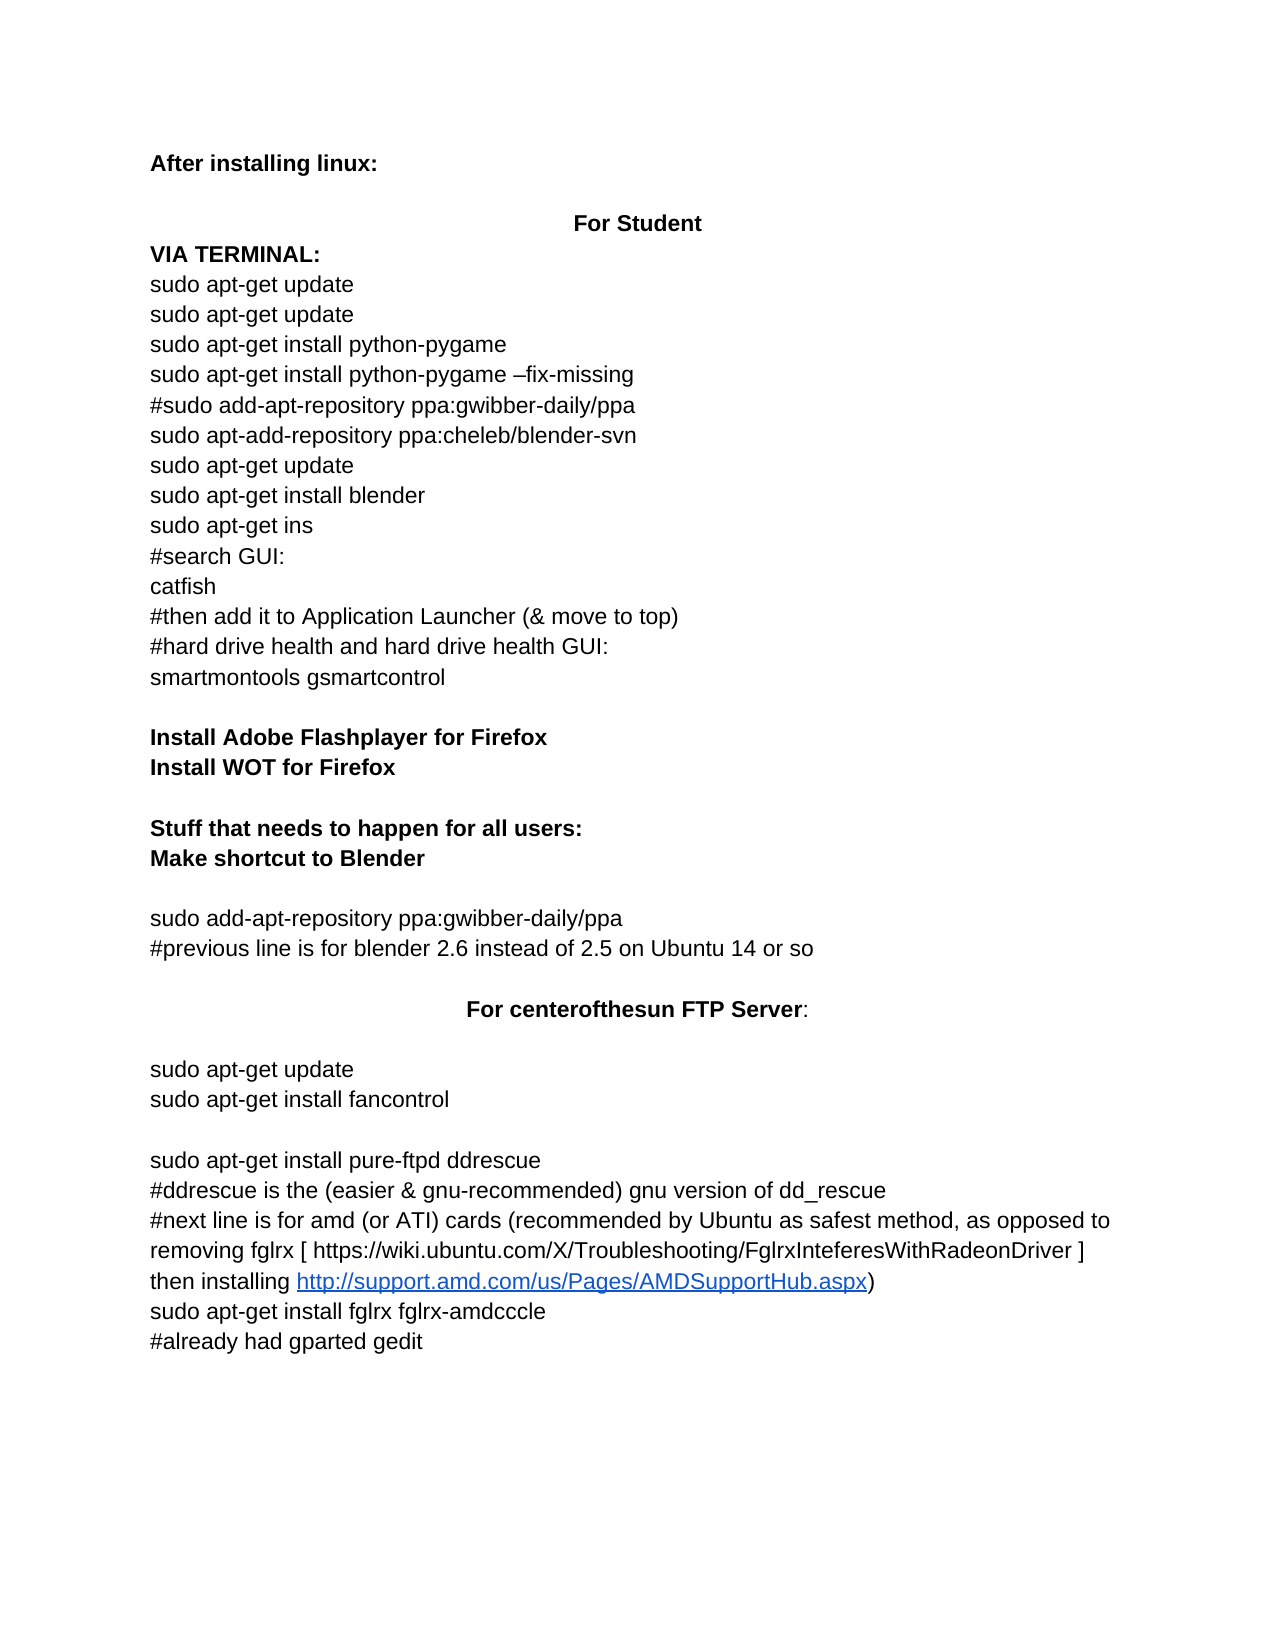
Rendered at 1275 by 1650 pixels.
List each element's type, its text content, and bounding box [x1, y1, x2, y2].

text sudo add-apt-repository ppa:gwibber-daily/ppa [150, 905, 1125, 932]
text sudo apt-get install fglrx fglrx-amdcccle [150, 1298, 1125, 1324]
text catfish [150, 573, 1125, 599]
text sudo apt-add-repository ppa:cheleb/blender-svn [150, 422, 1125, 448]
text #already had gparted gedit [150, 1328, 1125, 1354]
text sudo apt-get install python-pygame [150, 331, 1125, 358]
text #then add it to Application Launcher (& move to top) [150, 603, 1125, 629]
text #previous line is for blender 2.6 instead of 2.5 on Ubuntu 14 or so [150, 935, 1125, 962]
text Install WOT for Firefox [150, 754, 1125, 781]
text sudo apt-get update [150, 301, 1125, 327]
text #hard drive health and hard drive health GUI: [150, 633, 1125, 660]
text sudo apt-get install blender [150, 482, 1125, 509]
text VIA TERMINAL: [150, 241, 1125, 267]
text Install Adobe Flashplayer for Firefox [150, 724, 1125, 750]
text #search GUI: [150, 543, 1125, 569]
text smartmontools gsmartcontrol [150, 663, 1125, 690]
text For centerofthesun FTP Server: [150, 996, 1125, 1022]
text Stuff that needs to happen for all users: [150, 814, 1125, 841]
text After installing linux: [150, 150, 1125, 176]
text #next line is for amd (or ATI) cards (recommended by Ubuntu as safest method, as opposed to removing fglrx [ https://wiki.ubuntu.com/X/Troubleshooting/FglrxInteferesWithRadeonDriver ] then installing http://support.amd.com/us/Pages/AMDSupportHub.aspx) [150, 1207, 1125, 1294]
text For Student [150, 210, 1125, 237]
text sudo apt-get update [150, 271, 1125, 297]
text sudo apt-get update [150, 452, 1125, 478]
text sudo apt-get install python-pygame –fix-missing [150, 361, 1125, 388]
text Make shortcut to Blender [150, 845, 1125, 871]
text sudo apt-get install pure-ftpd ddrescue [150, 1147, 1125, 1173]
text #sudo add-apt-repository ppa:gwibber-daily/ppa [150, 392, 1125, 418]
text #ddrescue is the (easier & gnu-recommended) gnu version of dd_rescue [150, 1177, 1125, 1203]
text sudo apt-get install fancontrol [150, 1086, 1125, 1113]
text sudo apt-get update [150, 1056, 1125, 1083]
text sudo apt-get ins [150, 512, 1125, 539]
